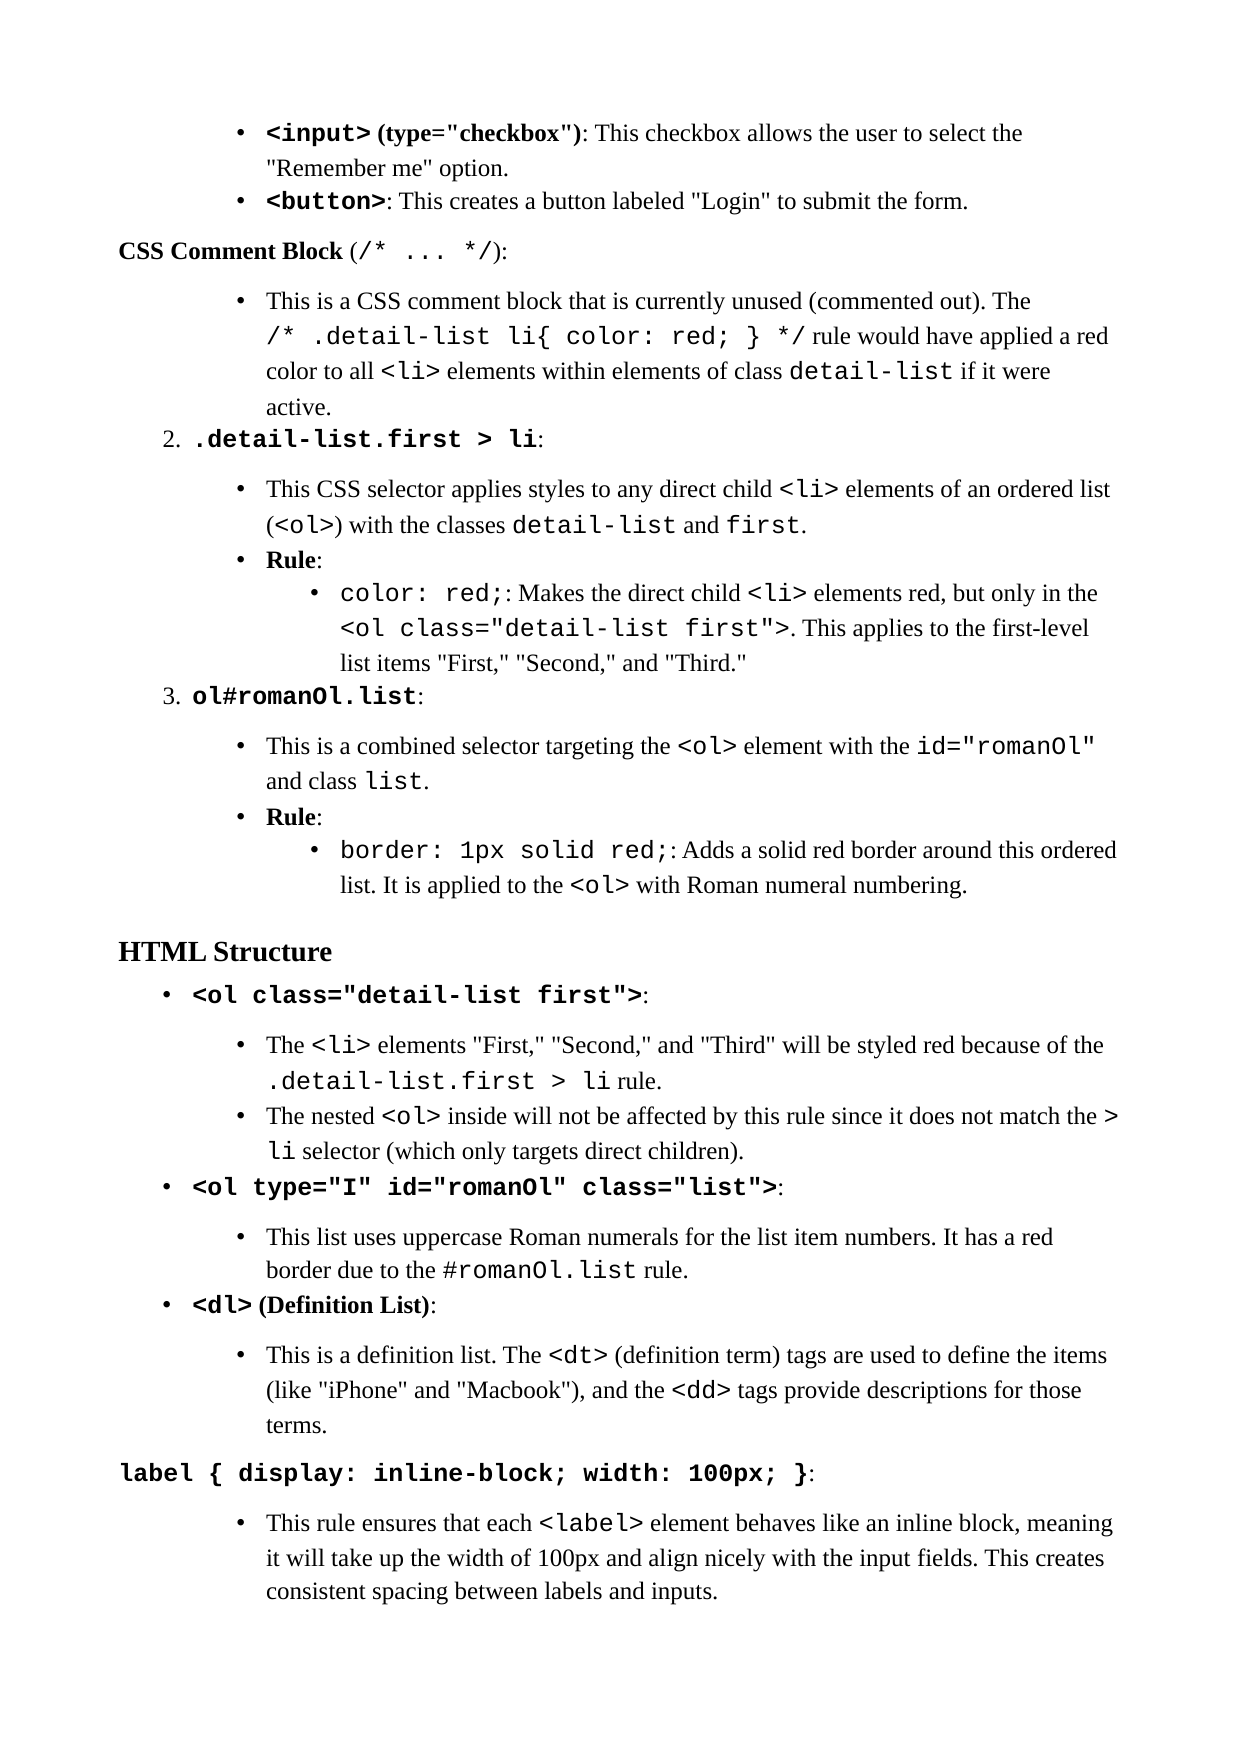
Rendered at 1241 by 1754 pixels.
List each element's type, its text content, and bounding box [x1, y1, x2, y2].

list This is a definition list. The <dt> (definition term) tags are used to define the items (like "iPhone" and "Macbook"), and the <dd> tags provide descriptions for those terms. [236, 1340, 1122, 1439]
list The nested <ol> inside will not be affected by this rule since it does not match the > li selector (which only targets direct children). [236, 1101, 1122, 1167]
list border: 1px solid red;: Adds a solid red border around this ordered list. It is applied to the <ol> with Roman numeral numbering. [310, 835, 1122, 901]
list Rule: [236, 802, 1122, 831]
list This CSS selector applies styles to any direct child <li> elements of an ordered list (<ol>) with the classes detail-list and first. [236, 474, 1122, 541]
list <dl> (Definition List): [162, 1290, 1122, 1321]
text CSS Comment Block (/* ... */): [118, 236, 1122, 267]
list <input> (type="checkbox"): This checkbox allows the user to select the "Remember me" option. [236, 118, 1122, 182]
list <ol class="detail-list first">: [162, 981, 1122, 1011]
list This rule ensures that each <label> element behaves like an inline block, meaning it will take up the width of 100px and align nicely with the input fields. This creates consistent spacing between labels and inputs. [236, 1508, 1122, 1605]
list This is a CSS comment block that is currently unused (commented out). The /* .detail-list li{ color: red; } */ rule would have applied a red color to all <li> elements within elements of class detail-list if it were active. [236, 286, 1122, 420]
list <button>: This creates a button labeled "Login" to submit the form. [236, 186, 1122, 217]
list This list uses uppercase Roman numerals for the list item numbers. It has a red border due to the #romanOl.list rule. [236, 1222, 1122, 1286]
list .detail-list.first > li: [162, 424, 1122, 455]
list This is a combined selector targeting the <ol> element with the id="romanOl" and class list. [236, 731, 1122, 797]
list ol#romanOl.list: [162, 681, 1122, 712]
subtitle HTML Structure [118, 934, 1122, 968]
list <ol type="I" id="romanOl" class="list">: [162, 1172, 1122, 1202]
list Rule: [236, 545, 1122, 574]
list The <li> elements "First," "Second," and "Third" will be styled red because of the .detail-list.first > li rule. [236, 1031, 1122, 1097]
text label { display: inline-block; width: 100px; }: [118, 1458, 1122, 1489]
list color: red;: Makes the direct child <li> elements red, but only in the <ol class="detail-list first">. This applies to the first-level list items "First," "Second," and "Third." [310, 578, 1122, 677]
